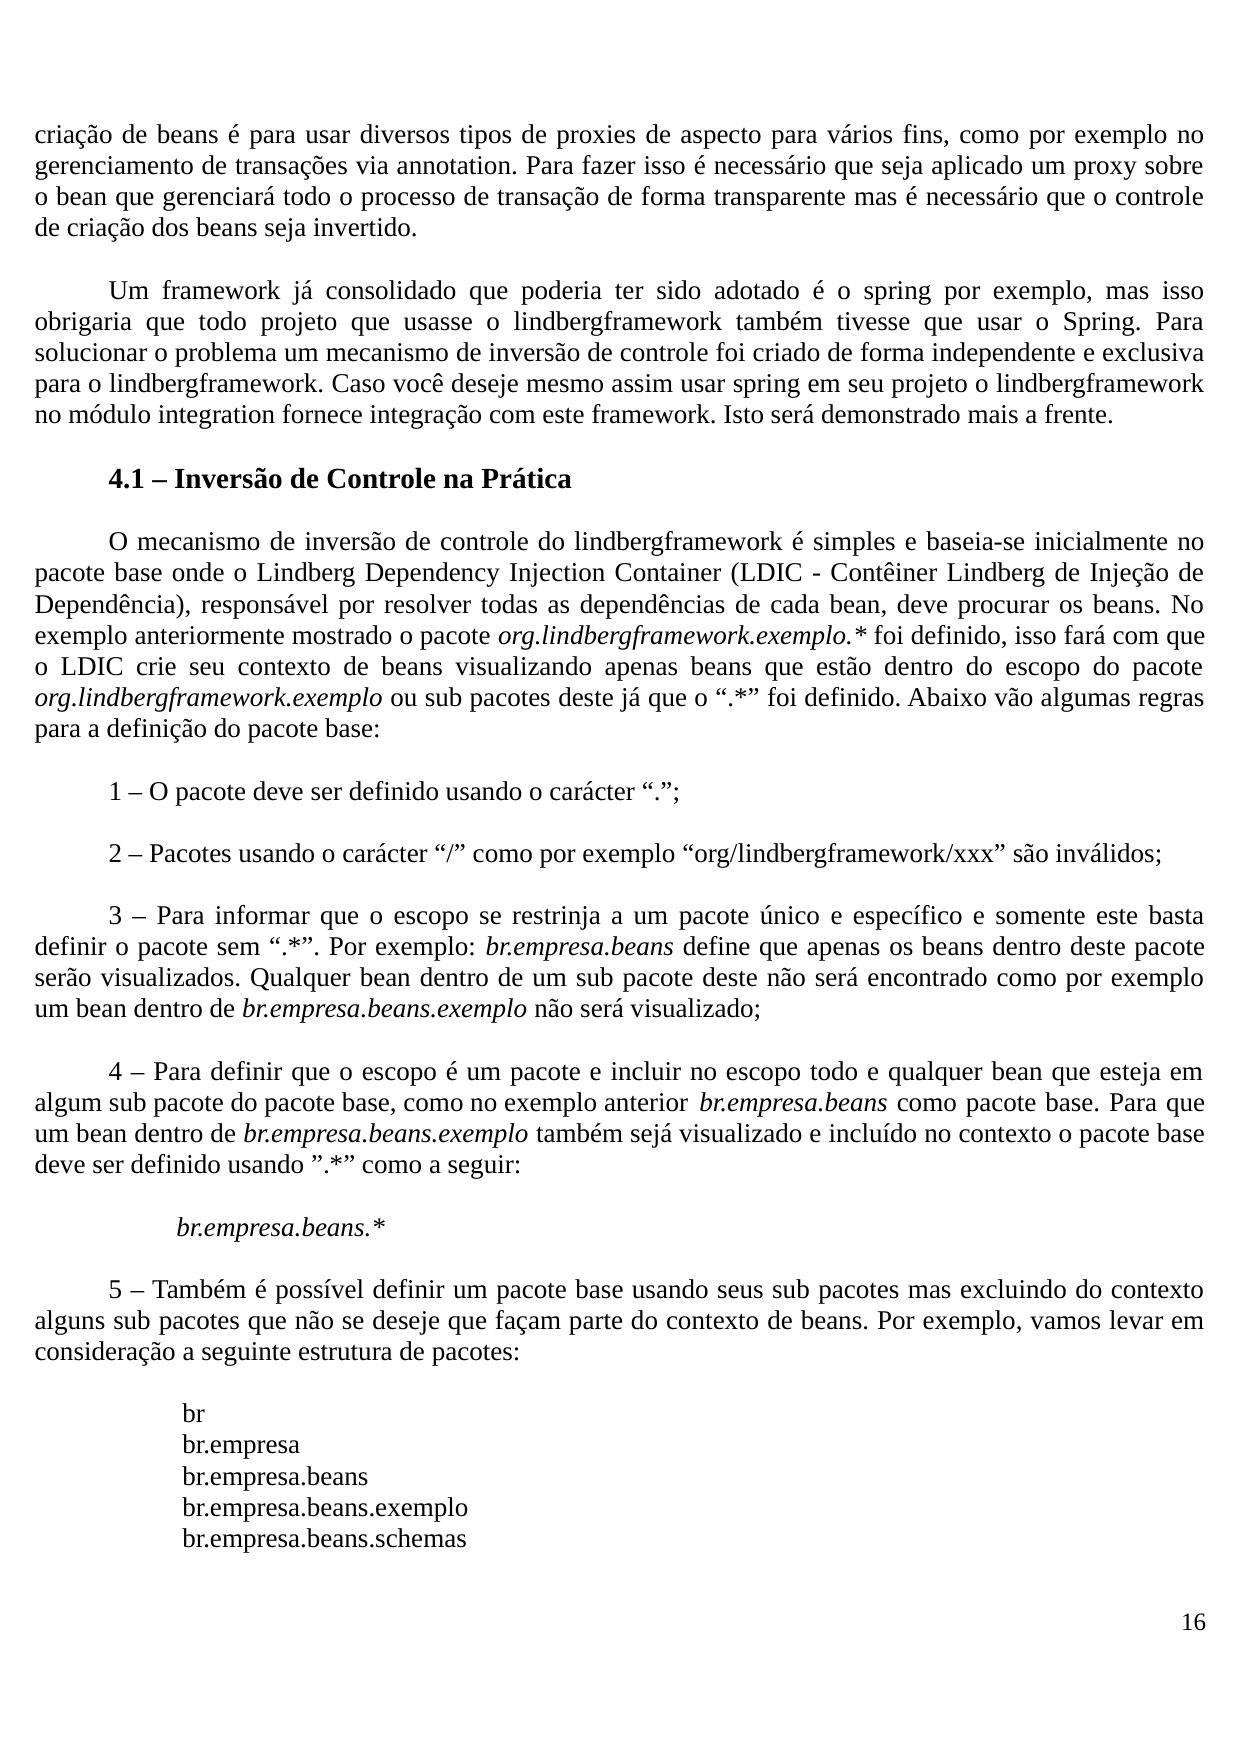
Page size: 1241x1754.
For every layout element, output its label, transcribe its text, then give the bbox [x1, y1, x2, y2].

text br.empresa.beans.exemplo [34, 1491, 1206, 1522]
text 3 – Para informar que o escopo se restrinja a um pacote único e específico e somente este basta definir o pacote sem “.*”. Por exemplo: br.empresa.beans define que apenas os beans dentro deste pacote serão visualizados. Qualquer bean dentro de um sub pacote deste não será encontrado como por exemplo um bean dentro de br.empresa.beans.exemplo não será visualizado; [34, 899, 1206, 1024]
text 1 – O pacote deve ser definido usando o carácter “.”; [34, 774, 1206, 806]
text 5 – Também é possível definir um pacote base usando seus sub pacotes mas excluindo do contexto alguns sub pacotes que não se deseje que façam parte do contexto de beans. Por exemplo, vamos levar em consideração a seguinte estrutura de pacotes: [34, 1273, 1206, 1366]
text br.empresa [34, 1429, 1206, 1460]
text br.empresa.beans [34, 1460, 1206, 1491]
text 2 – Pacotes usando o carácter “/” como por exemplo “org/lindbergframework/xxx” são inválidos; [34, 837, 1206, 868]
text Um framework já consolidado que poderia ter sido adotado é o spring por exemplo, mas isso obrigaria que todo projeto que usasse o lindbergframework também tivesse que usar o Spring. Para solucionar o problema um mecanismo de inversão de controle foi criado de forma independente e exclusiva para o lindbergframework. Caso você deseje mesmo assim usar spring em seu projeto o lindbergframework no módulo integration fornece integração com este framework. Isto será demonstrado mais a frente. [34, 274, 1206, 429]
text br [34, 1397, 1206, 1429]
text O mecanismo de inversão de controle do lindbergframework é simples e baseia-se inicialmente no pacote base onde o Lindberg Dependency Injection Container (LDIC - Contêiner Lindberg de Injeção de Dependência), responsável por resolver todas as dependências de cada bean, deve procurar os beans. No exemplo anteriormente mostrado o pacote org.lindbergframework.exemplo.* foi definido, isso fará com que o LDIC crie seu contexto de beans visualizando apenas beans que estão dentro do escopo do pacote org.lindbergframework.exemplo ou sub pacotes deste já que o “.*” foi definido. Abaixo vão algumas regras para a definição do pacote base: [34, 525, 1206, 743]
text criação de beans é para usar diversos tipos de proxies de aspecto para vários fins, como por exemplo no gerenciamento de transações via annotation. Para fazer isso é necessário que seja aplicado um proxy sobre o bean que gerenciará todo o processo de transação de forma transparente mas é necessário que o controle de criação dos beans seja invertido. [34, 118, 1206, 243]
text 4.1 – Inversão de Controle na Prática [34, 461, 1206, 494]
text br.empresa.beans.* [34, 1211, 1206, 1242]
text 4 – Para definir que o escopo é um pacote e incluir no escopo todo e qualquer bean que esteja em algum sub pacote do pacote base, como no exemplo anterior br.empresa.beans como pacote base. Para que um bean dentro de br.empresa.beans.exemplo também sejá visualizado e incluído no contexto o pacote base deve ser definido usando ”.*” como a seguir: [34, 1055, 1206, 1179]
text br.empresa.beans.schemas [34, 1522, 1206, 1553]
